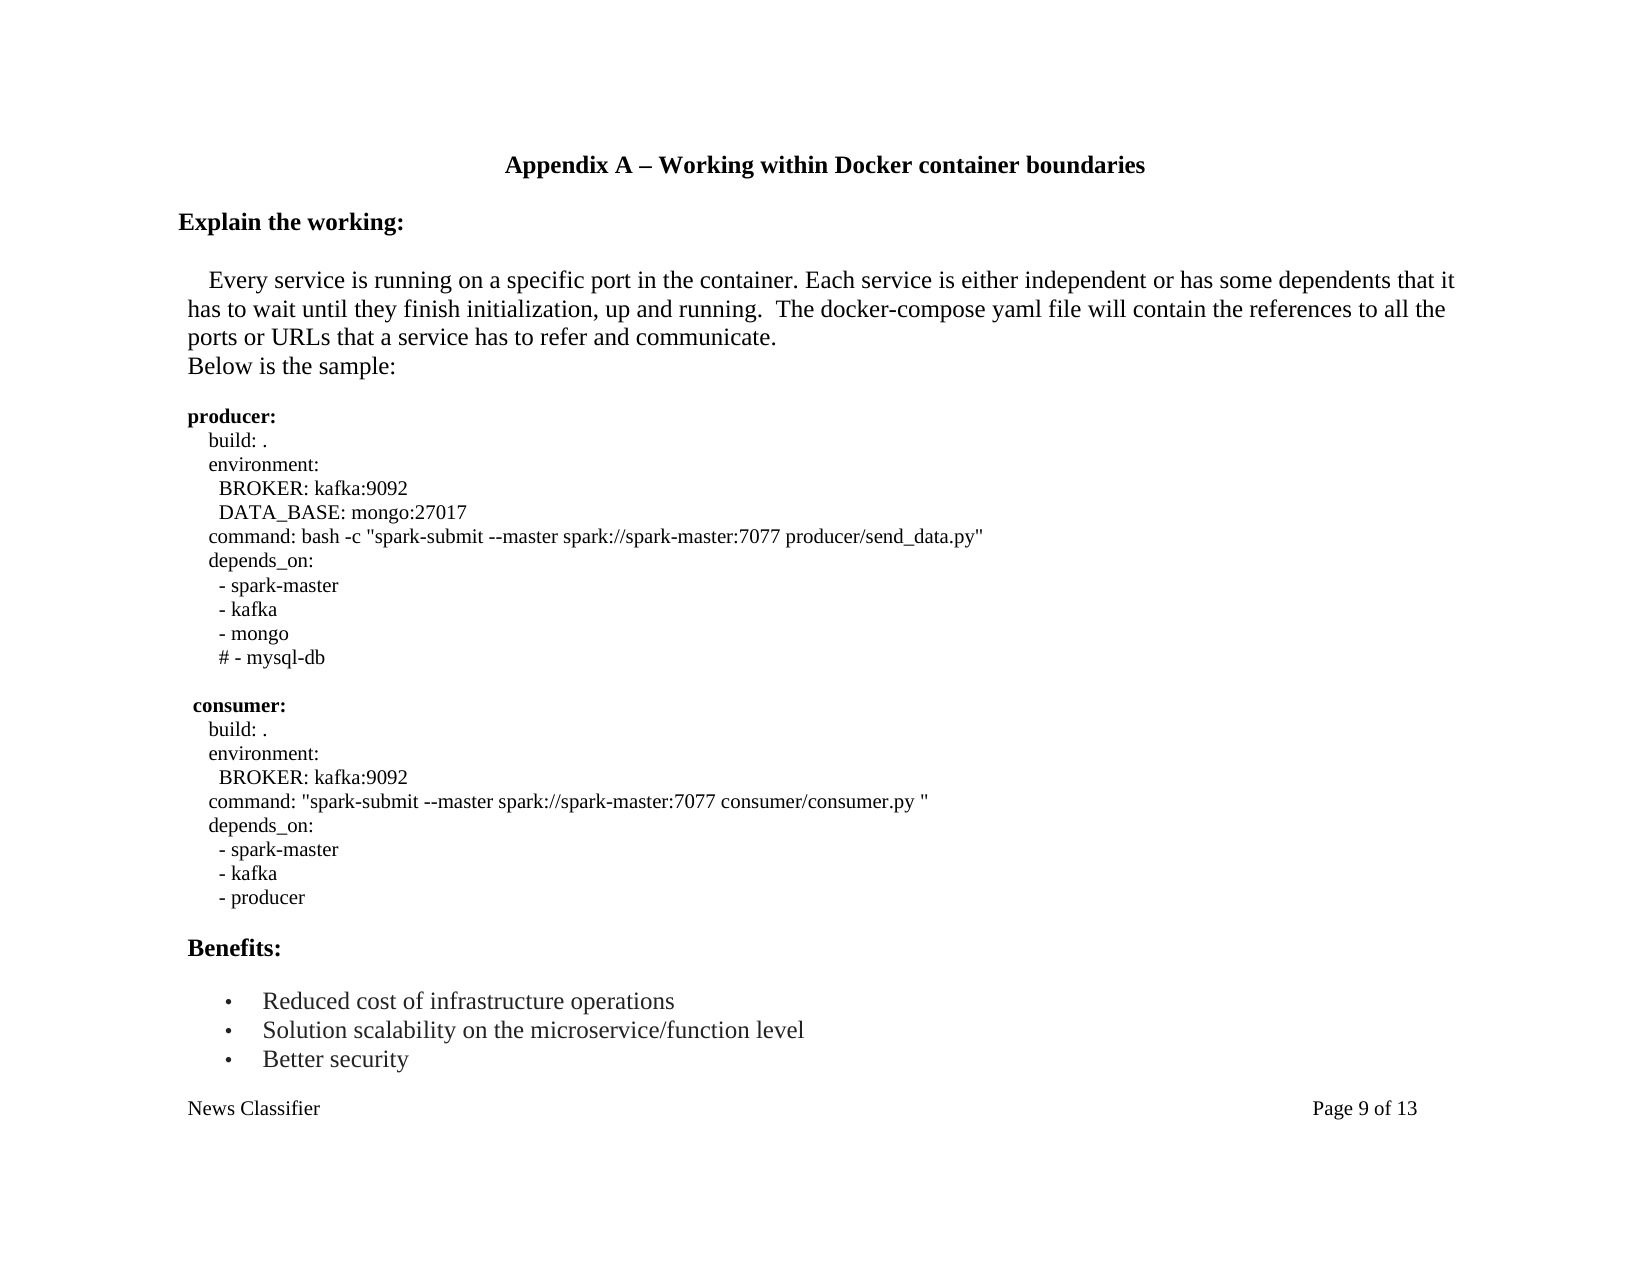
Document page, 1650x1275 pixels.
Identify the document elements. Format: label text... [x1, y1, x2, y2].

text - spark-master [187, 837, 1462, 861]
text - kafka [187, 597, 1462, 621]
list Solution scalability on the microservice/function level [225, 1015, 1462, 1044]
text BROKER: kafka:9092 [187, 765, 1462, 789]
text command: bash -c "spark-submit --master spark://spark-master:7077 producer/send_data.py" [187, 524, 1462, 548]
text - kafka [187, 861, 1462, 885]
list Reduced cost of infrastructure operations [225, 986, 1462, 1015]
subtitle Appendix A – Working within Docker container boundaries [187, 150, 1462, 179]
text command: "spark-submit --master spark://spark-master:7077 consumer/consumer.py " [187, 789, 1462, 813]
list Better security [225, 1044, 1462, 1072]
text consumer: [187, 693, 1462, 717]
text BROKER: kafka:9092 [187, 476, 1462, 500]
text - producer [187, 885, 1462, 909]
subtitle Explain the working: [178, 207, 1462, 236]
text build: . [187, 717, 1462, 741]
text producer: [187, 404, 1462, 428]
text environment: [187, 452, 1462, 476]
text build: . [187, 428, 1462, 452]
text Every service is running on a specific port in the container. Each service is either independent or has some dependents that it has to wait until they finish initialization, up and running. The docker-compose yaml file will contain the references to all the ports or URLs that a service has to refer and communicate. [187, 265, 1462, 351]
text - mongo [187, 621, 1462, 645]
text DATA_BASE: mongo:27017 [187, 500, 1462, 524]
text depends_on: [187, 548, 1462, 572]
text Benefits: [187, 933, 1462, 962]
text # - mysql-db [187, 645, 1462, 669]
text Below is the sample: [187, 351, 1462, 380]
text depends_on: [187, 813, 1462, 837]
text - spark-master [187, 572, 1462, 597]
text environment: [187, 741, 1462, 765]
